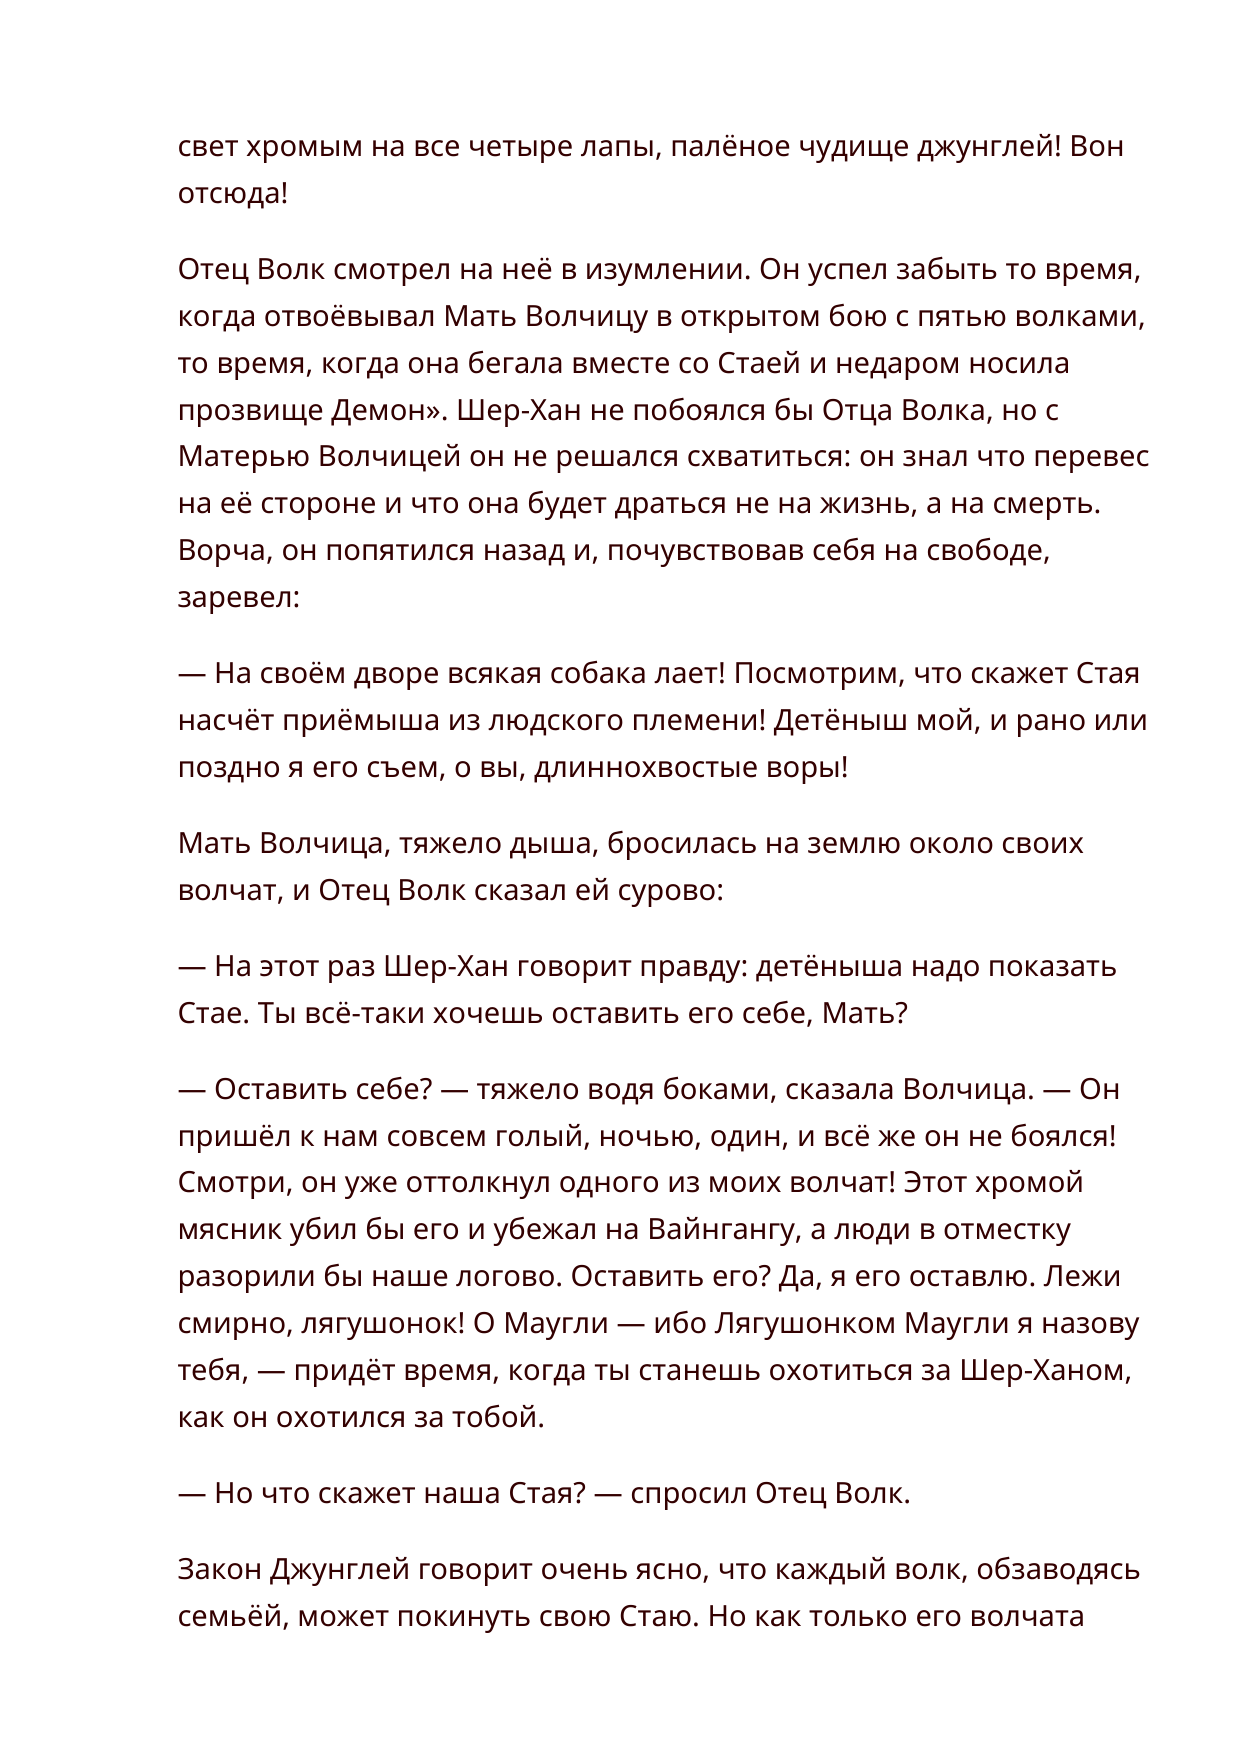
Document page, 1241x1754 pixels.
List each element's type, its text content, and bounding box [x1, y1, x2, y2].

text свет хромым на все четыре лапы, палёное чудище джунглей! Вон отсюда! [177, 118, 1152, 212]
text — На своём дворе всякая собака лает! Посмотрим, что скажет Стая насчёт приёмыша из людского племени! Детёныш мой, и рано или поздно я его съем, о вы, длиннохвостые воры! [177, 645, 1152, 786]
text Мать Волчица, тяжело дыша, бросилась на землю около своих волчат, и Отец Волк сказал ей сурово: [177, 815, 1152, 909]
text Отец Волк смотрел на неё в изумлении. Он успел забыть то время, когда отвоёвывал Мать Волчицу в открытом бою с пятью волками, то время, когда она бегала вместе со Стаей и недаром носила прозвище Демон». Шер-Хан не побоялся бы Отца Волка, но с Матерью Волчицей он не решался схватиться: он знал что перевес на её стороне и что она будет драться не на жизнь, а на смерть. Ворча, он попятился назад и, почувствовав себя на свободе, заревел: [177, 241, 1152, 616]
text — На этот раз Шер-Хан говорит правду: детёныша надо показать Стае. Ты всё-таки хочешь оставить его себе, Мать? [177, 938, 1152, 1032]
text — Но что скажет наша Стая? — спросил Отец Волк. [177, 1465, 1152, 1512]
text — Оставить себе? — тяжело водя боками, сказала Волчица. — Он пришёл к нам совсем голый, ночью, один, и всё же он не боялся! Смотри, он уже оттолкнул одного из моих волчат! Этот хромой мясник убил бы его и убежал на Вайнгангу, а люди в отместку разорили бы наше логово. Оставить его? Да, я его оставлю. Лежи смирно, лягушонок! О Маугли — ибо Лягушонком Маугли я назову тебя, — придёт время, когда ты станешь охотиться за Шер-Ханом, как он охотился за тобой. [177, 1061, 1152, 1436]
text Закон Джунглей говорит очень ясно, что каждый волк, обзаводясь семьёй, может покинуть свою Стаю. Но как только его волчата [177, 1541, 1152, 1635]
